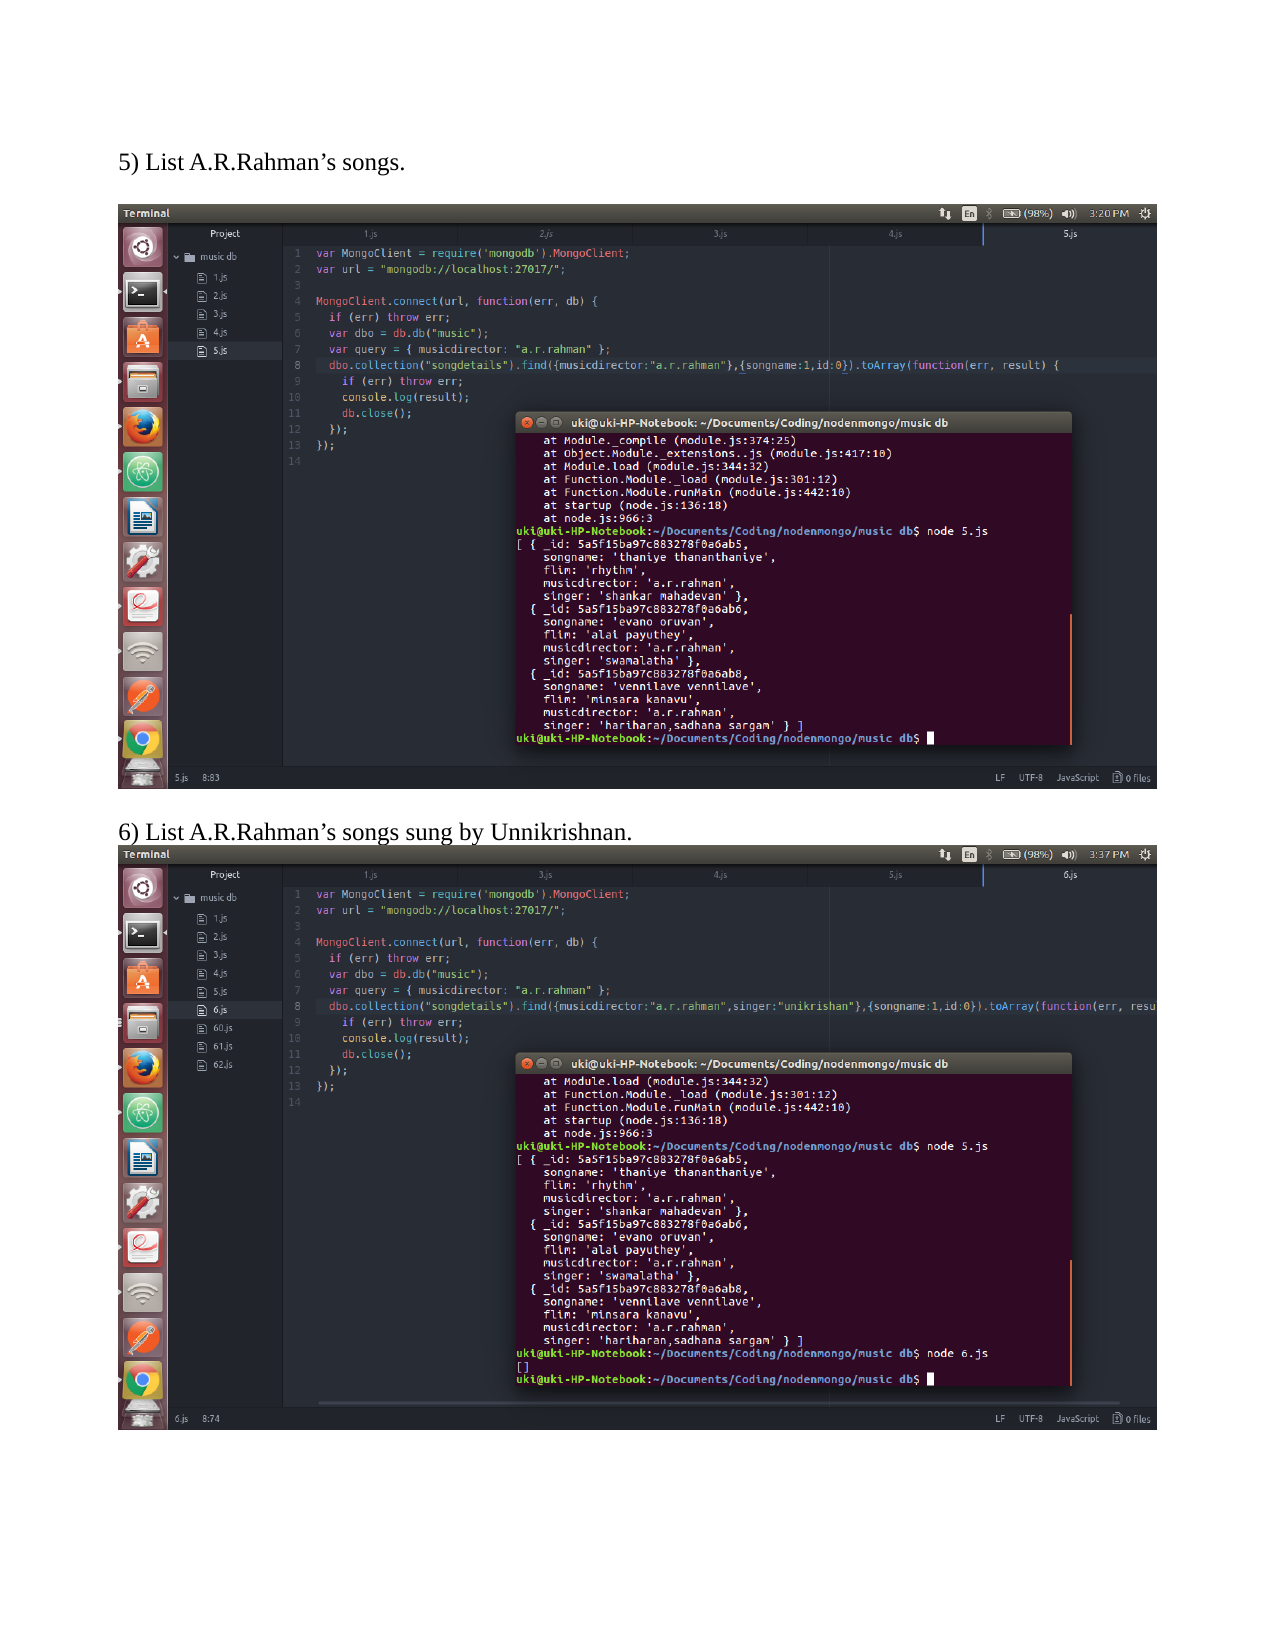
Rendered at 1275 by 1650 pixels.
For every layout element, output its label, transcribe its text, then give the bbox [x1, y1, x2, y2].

text 5) List A.R.Rahman’s songs. [118, 147, 1157, 176]
picture [118, 845, 1157, 1430]
text 6) List A.R.Rahman’s songs sung by Unnikrishnan. [118, 817, 1157, 845]
picture [118, 204, 1157, 789]
